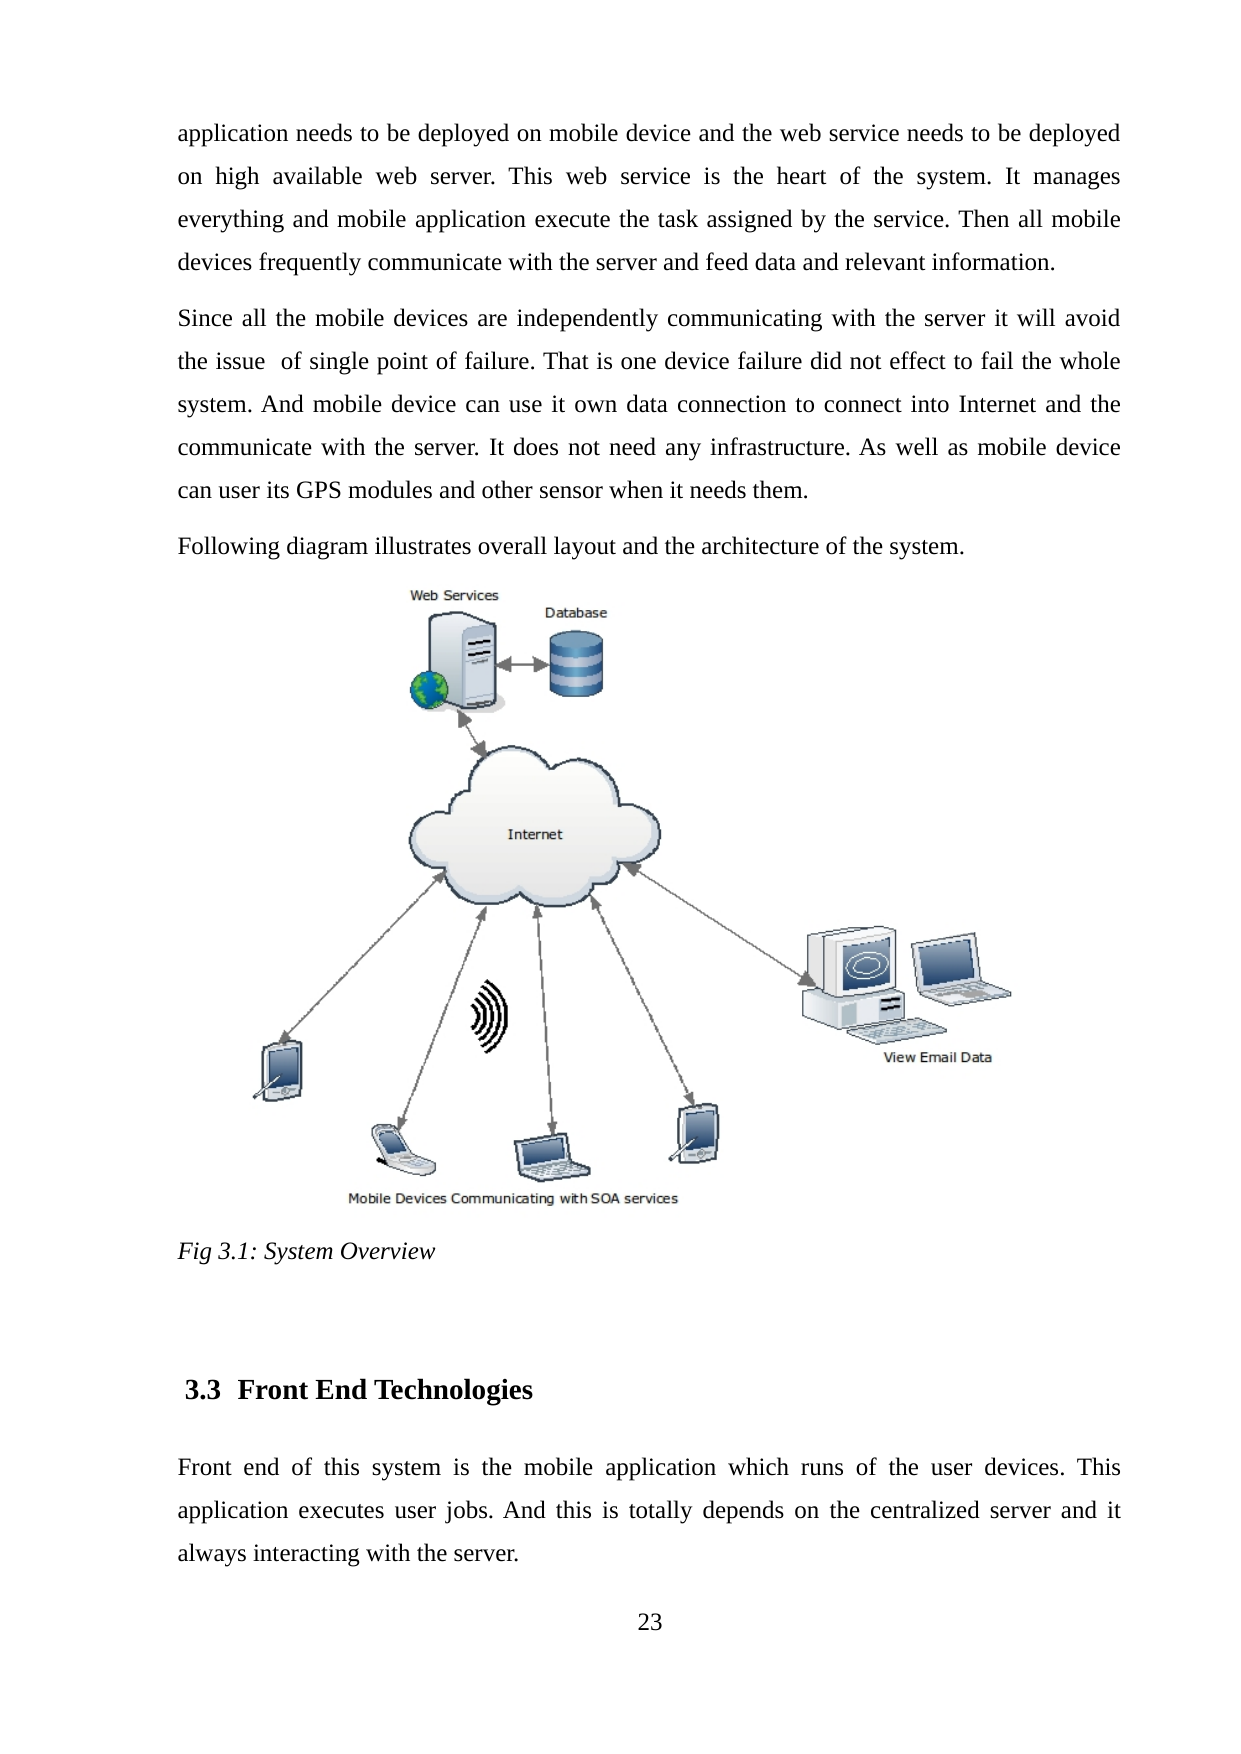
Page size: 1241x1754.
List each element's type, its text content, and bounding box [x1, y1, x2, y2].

text application needs to be deployed on mobile device and the web service needs to be deployed on high available web server. This web service is the heart of the system. It manages everything and mobile application execute the task assigned by the service. Then all mobile devices frequently communicate with the server and feed data and relevant information. [177, 118, 1122, 276]
text Following diagram illustrates overall layout and the architecture of the system. [177, 531, 1122, 560]
text Front end of this system is the mobile application which runs of the user devices. This application executes user jobs. And this is totally depends on the centralized server and it always interacting with the server. [177, 1452, 1122, 1567]
text Since all the mobile devices are independently communicating with the server it will avoid the issue of single point of failure. That is one device failure did not effect to fail the whole system. And mobile device can use it own data connection to connect into Internet and the communicate with the server. It does not need any infrastructure. As well as mobile device can user its GPS modules and other sensor when it needs them. [177, 303, 1122, 504]
picture [248, 583, 1020, 1222]
subtitle Front End Technologies [177, 1372, 1122, 1405]
text Fig 3.1: System Overview [177, 587, 1122, 1264]
